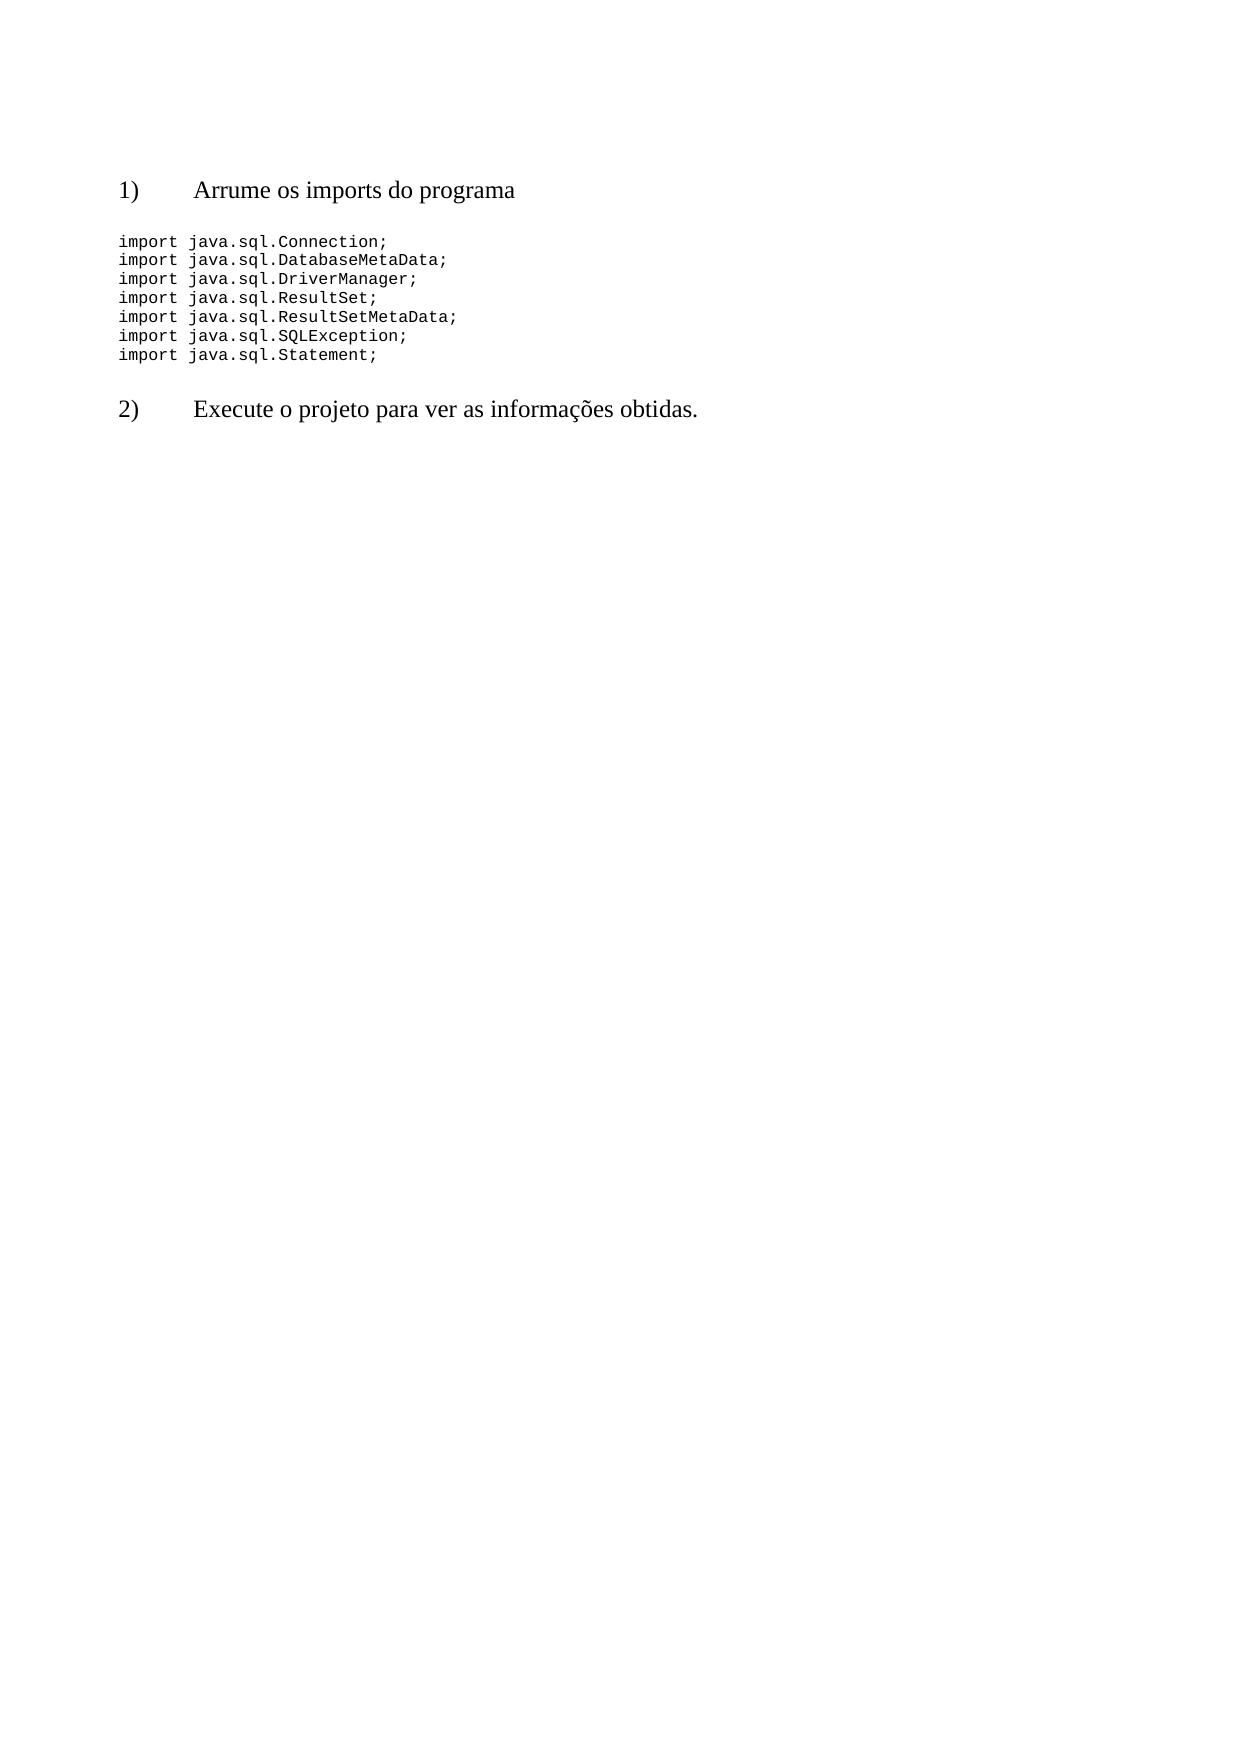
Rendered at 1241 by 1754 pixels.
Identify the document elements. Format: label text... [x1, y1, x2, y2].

text import java.sql.DriverManager; [118, 271, 1122, 290]
text import java.sql.ResultSetMetaData; [118, 308, 1122, 327]
text import java.sql.ResultSet; [118, 290, 1122, 308]
text import java.sql.SQLException; [118, 327, 1122, 346]
text import java.sql.Connection; [118, 233, 1122, 252]
list Arrume os imports do programa [118, 176, 1122, 204]
text import java.sql.DatabaseMetaData; [118, 252, 1122, 271]
text import java.sql.Statement; [118, 346, 1122, 365]
list Execute o projeto para ver as informações obtidas. [118, 394, 1122, 423]
